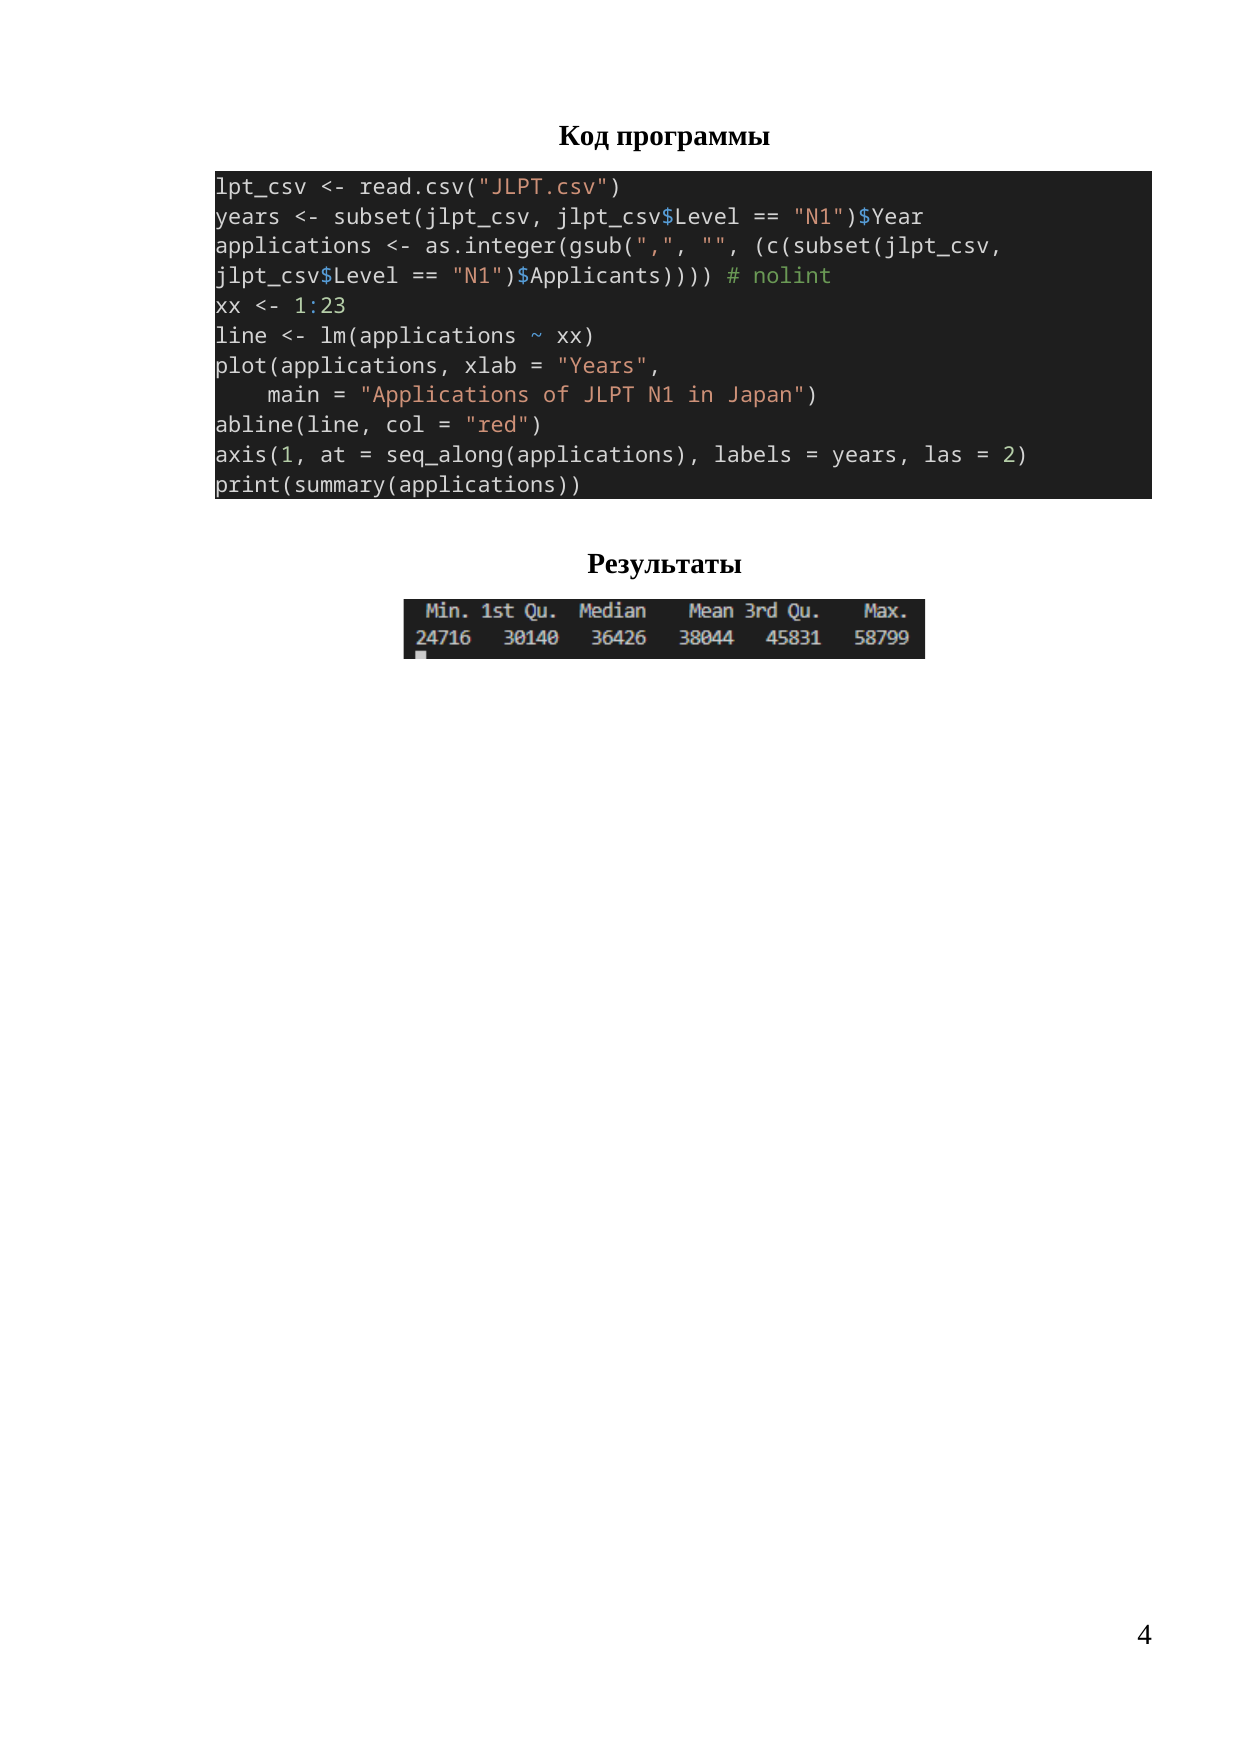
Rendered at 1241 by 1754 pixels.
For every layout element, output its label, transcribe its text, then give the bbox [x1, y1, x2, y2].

text applications <- as.integer(gsub(",", "", (c(subset(jlpt_csv, jlpt_csv$Level == "N1")$Applicants)))) # nolint [215, 231, 1152, 290]
text line <- lm(applications ~ xx) [215, 320, 1152, 350]
text Результаты [177, 546, 1152, 580]
text plot(applications, xlab = "Years", [215, 350, 1152, 379]
text lpt_csv <- read.csv("JLPT.csv") [215, 171, 1152, 201]
text years <- subset(jlpt_csv, jlpt_csv$Level == "N1")$Year [215, 201, 1152, 231]
text main = "Applications of JLPT N1 in Japan") [215, 379, 1152, 409]
picture [403, 599, 926, 659]
text abline(line, col = "red") [215, 409, 1152, 439]
text axis(1, at = seq_along(applications), labels = years, las = 2) [215, 439, 1152, 469]
text Код программы [177, 118, 1152, 152]
text xx <- 1:23 [215, 290, 1152, 320]
text print(summary(applications)) [215, 469, 1152, 499]
